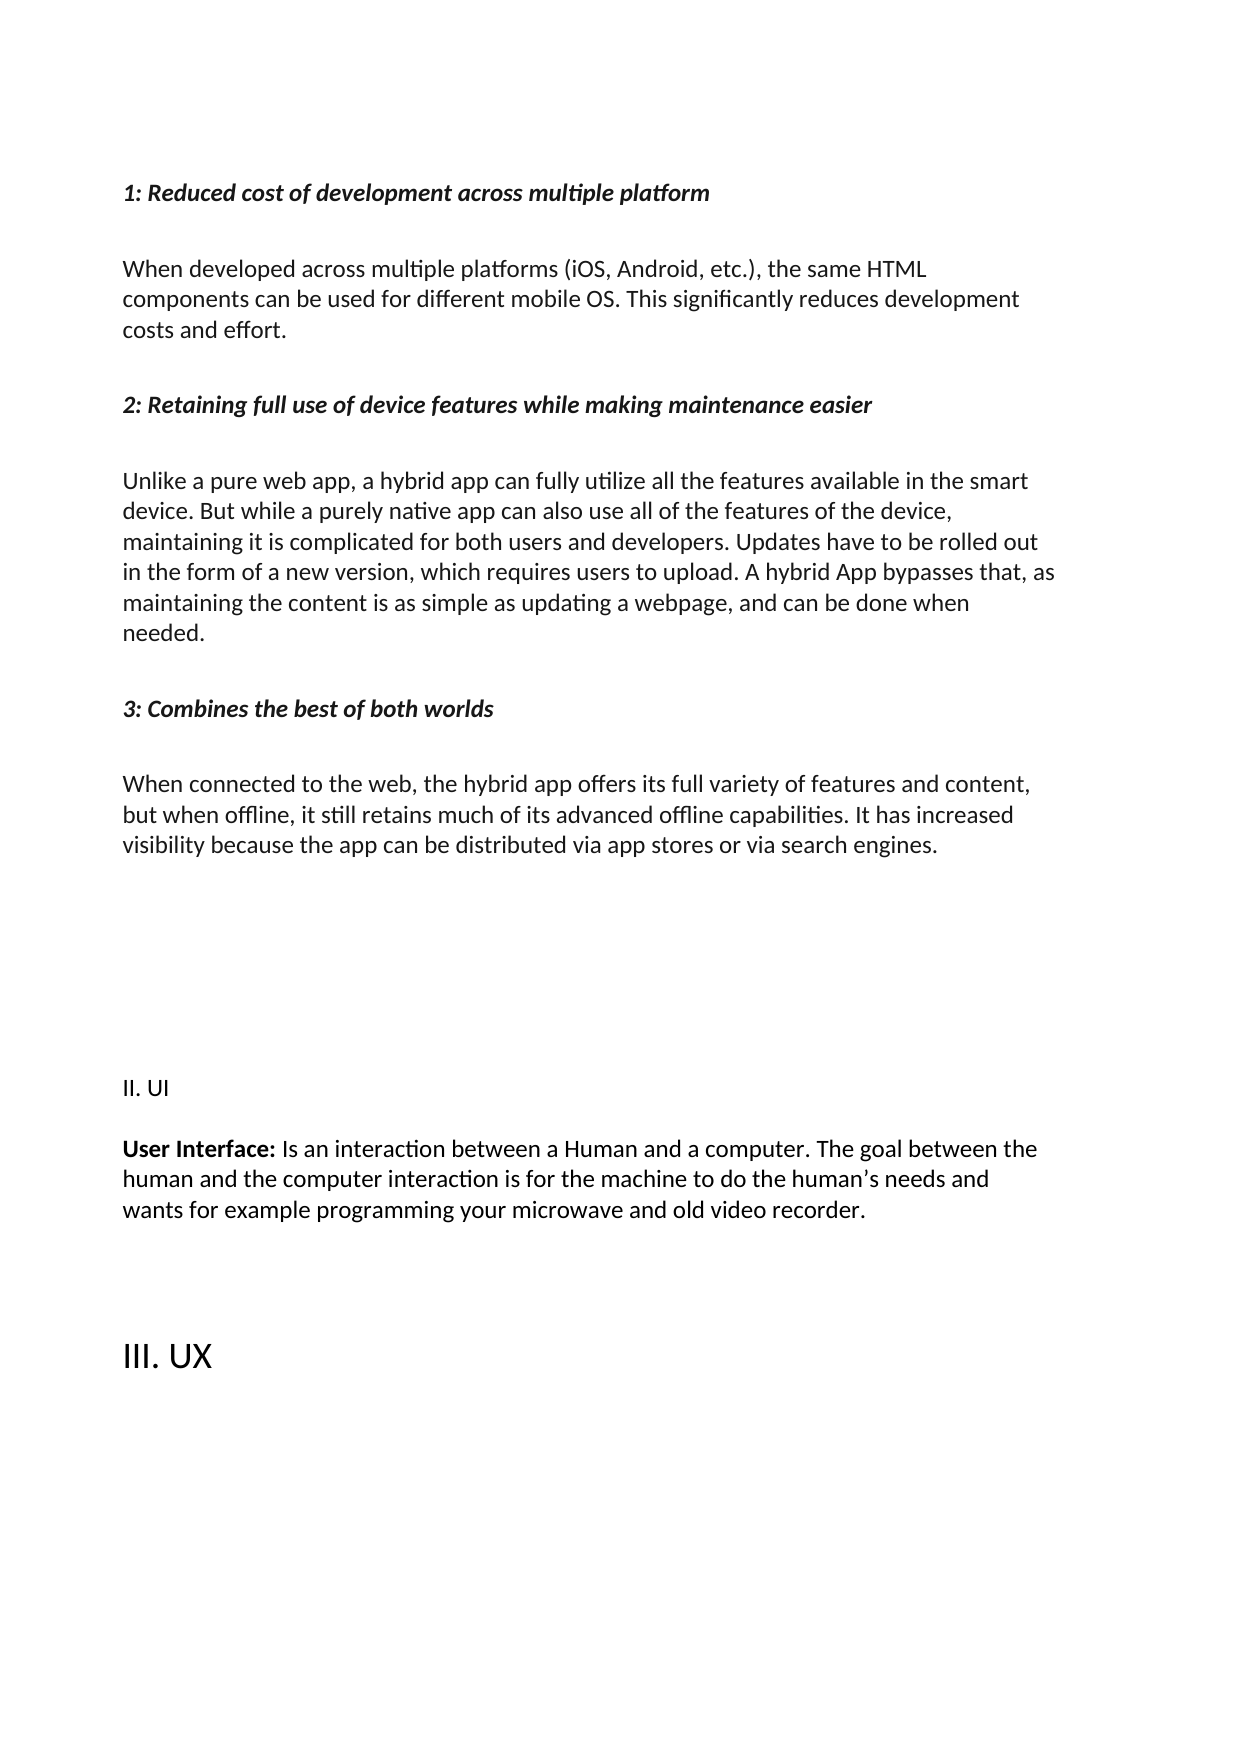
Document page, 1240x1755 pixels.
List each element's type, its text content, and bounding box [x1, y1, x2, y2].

text Unlike a pure web app, a hybrid app can fully utilize all the features available in the smart device. But while a purely native app can also use all of the features of the device, maintaining it is complicated for both users and developers. Updates have to be rolled out in the form of a new version, which requires users to upload. A hybrid App bypasses that, as maintaining the content is as simple as updating a webpage, and can be done when needed. [122, 465, 1056, 648]
text II. UI [122, 1072, 1056, 1103]
text When developed across multiple platforms (iOS, Android, etc.), the same HTML components can be used for different mobile OS. This significantly reduces development costs and effort. [122, 253, 1056, 344]
text 1: Reduced cost of development across multiple platform [122, 177, 1056, 208]
text 3: Combines the best of both worlds [122, 693, 1056, 723]
text When connected to the web, the hybrid app offers its full variety of features and content, but when offline, it still retains much of its advanced offline capabilities. It has increased visibility because the app can be distributed via app stores or via search engines. [122, 768, 1056, 860]
text 2: Retaining full use of device features while making maintenance easier [122, 389, 1056, 420]
text III. UX [122, 1332, 1056, 1378]
text User Interface: Is an interaction between a Human and a computer. The goal between the human and the computer interaction is for the machine to do the human’s needs and wants for example programming your microwave and old video recorder. [122, 1133, 1056, 1225]
